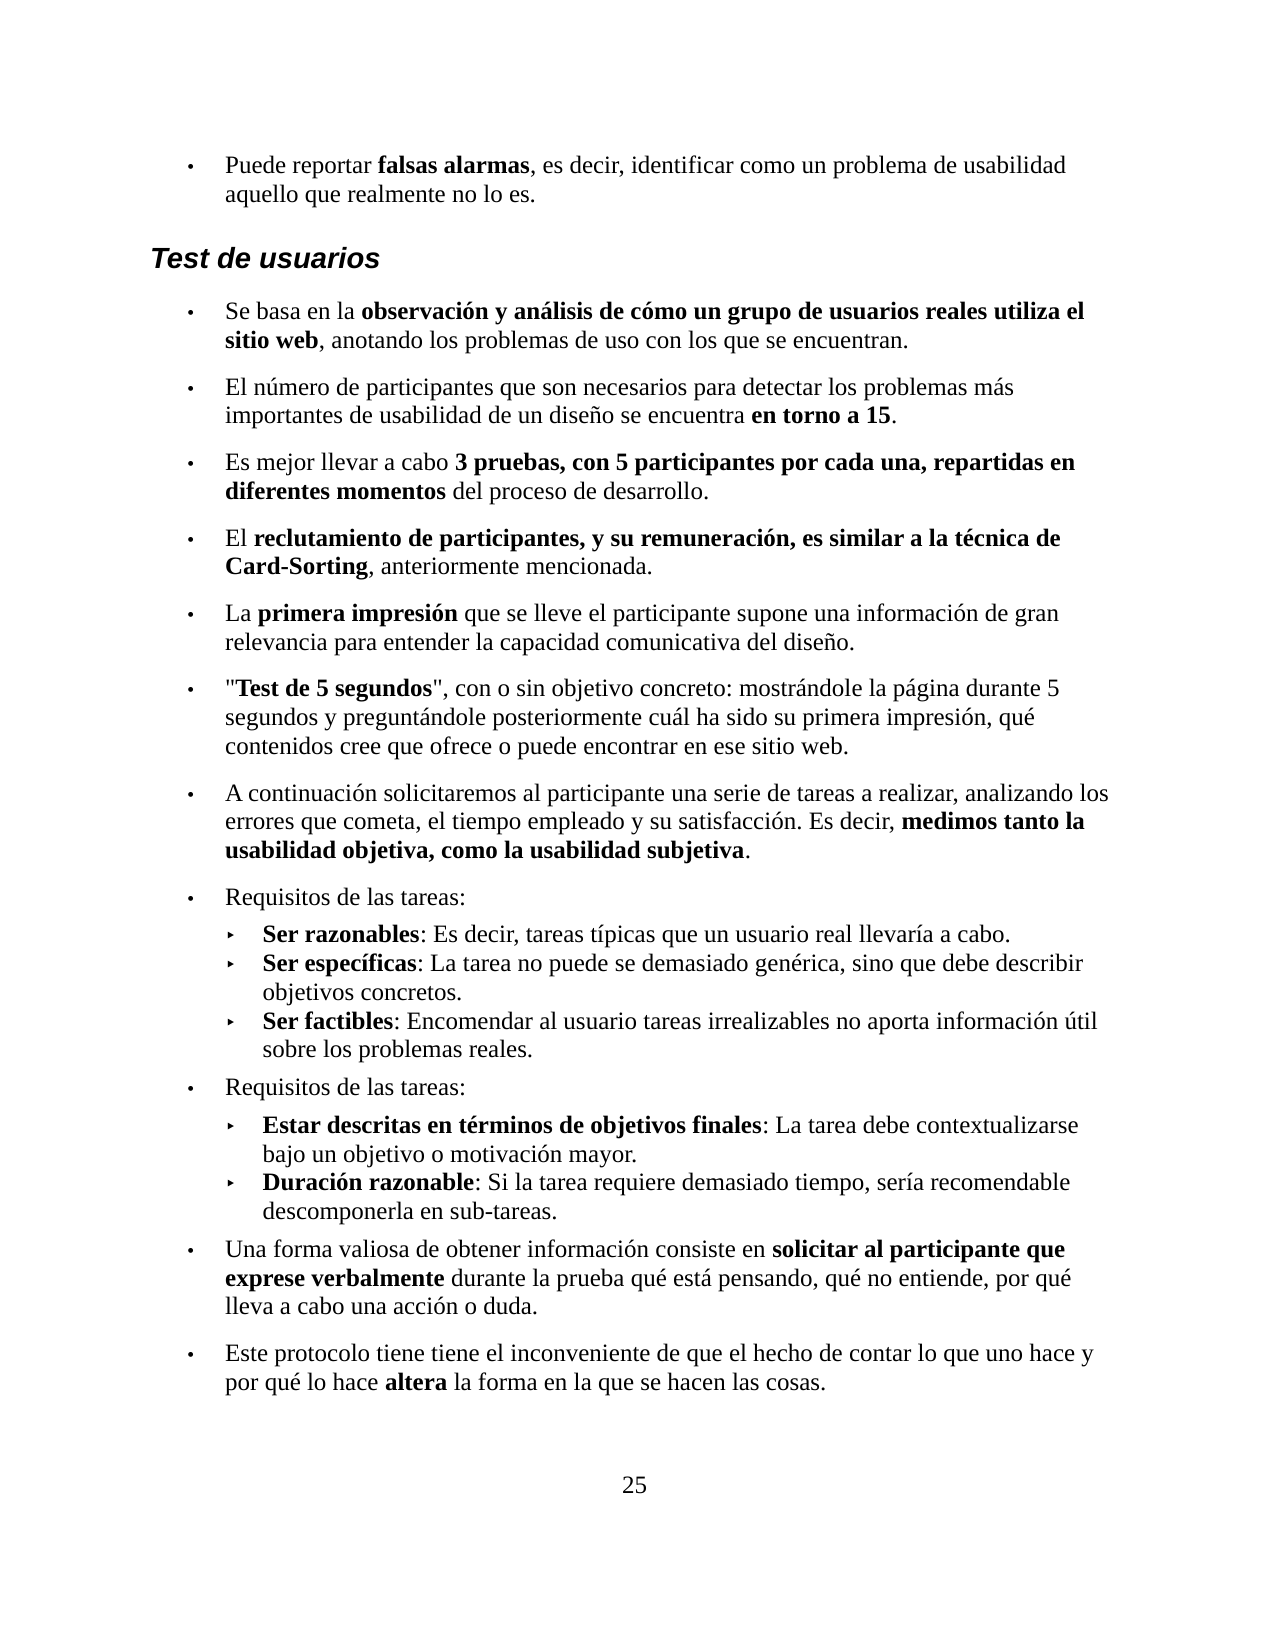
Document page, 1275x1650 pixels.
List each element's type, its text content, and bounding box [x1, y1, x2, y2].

list La primera impresión que se lleve el participante supone una información de gran relevancia para entender la capacidad comunicativa del diseño. [187, 598, 1125, 656]
list El reclutamiento de participantes, y su remuneración, es similar a la técnica de Card-Sorting, anteriormente mencionada. [187, 523, 1125, 580]
list Se basa en la observación y análisis de cómo un grupo de usuarios reales utiliza el sitio web, anotando los problemas de uso con los que se encuentran. [187, 296, 1125, 354]
subtitle Test de usuarios [150, 241, 1125, 275]
list Ser específicas: La tarea no puede se demasiado genérica, sino que debe describir objetivos concretos. [225, 948, 1125, 1006]
list Requisitos de las tareas: [187, 1072, 1125, 1101]
list Estar descritas en términos de objetivos finales: La tarea debe contextualizarse bajo un objetivo o motivación mayor. [225, 1110, 1125, 1167]
list Es mejor llevar a cabo 3 pruebas, con 5 participantes por cada una, repartidas en diferentes momentos del proceso de desarrollo. [187, 447, 1125, 505]
list Ser factibles: Encomendar al usuario tareas irrealizables no aporta información útil sobre los problemas reales. [225, 1006, 1125, 1063]
list Puede reportar falsas alarmas, es decir, identificar como un problema de usabilidad aquello que realmente no lo es. [187, 150, 1125, 207]
list A continuación solicitaremos al participante una serie de tareas a realizar, analizando los errores que cometa, el tiempo empleado y su satisfacción. Es decir, medimos tanto la usabilidad objetiva, como la usabilidad subjetiva. [187, 778, 1125, 864]
list "Test de 5 segundos", con o sin objetivo concreto: mostrándole la página durante 5 segundos y preguntándole posteriormente cuál ha sido su primera impresión, qué contenidos cree que ofrece o puede encontrar en ese sitio web. [187, 673, 1125, 760]
list Requisitos de las tareas: [187, 882, 1125, 911]
list El número de participantes que son necesarios para detectar los problemas más importantes de usabilidad de un diseño se encuentra en torno a 15. [187, 372, 1125, 429]
list Una forma valiosa de obtener información consiste en solicitar al participante que exprese verbalmente durante la prueba qué está pensando, qué no entiende, por qué lleva a cabo una acción o duda. [187, 1234, 1125, 1320]
list Este protocolo tiene tiene el inconveniente de que el hecho de contar lo que uno hace y por qué lo hace altera la forma en la que se hacen las cosas. [187, 1338, 1125, 1396]
list Duración razonable: Si la tarea requiere demasiado tiempo, sería recomendable descomponerla en sub-tareas. [225, 1167, 1125, 1225]
list Ser razonables: Es decir, tareas típicas que un usuario real llevaría a cabo. [225, 919, 1125, 948]
